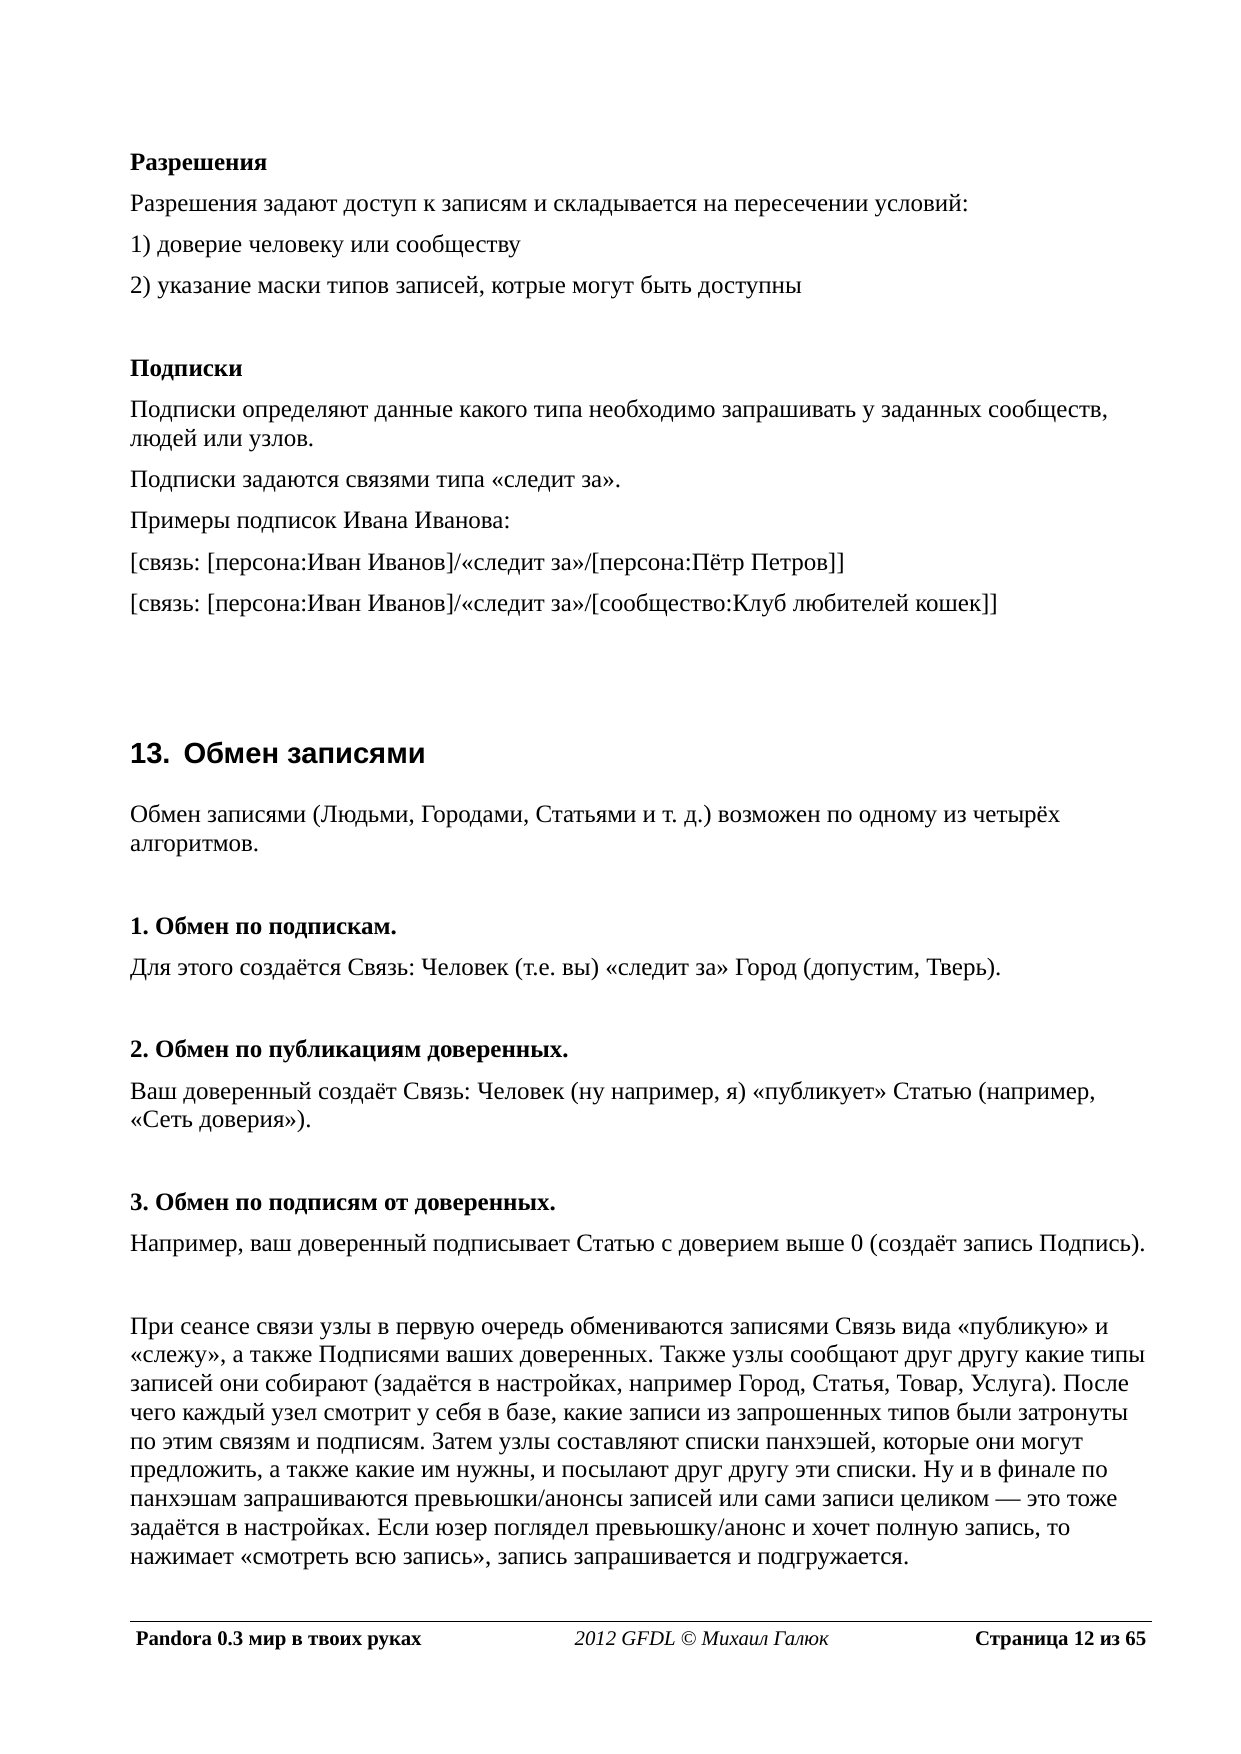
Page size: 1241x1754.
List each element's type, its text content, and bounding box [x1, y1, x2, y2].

text При сеансе связи узлы в первую очередь обмениваются записями Связь вида «публикую» и «слежу», а также Подписями ваших доверенных. Также узлы сообщают друг другу какие типы записей они собирают (задаётся в настройках, например Город, Статья, Товар, Услуга). После чего каждый узел смотрит у себя в базе, какие записи из запрошенных типов были затронуты по этим связям и подписям. Затем узлы составляют списки панхэшей, которые они могут предложить, а также какие им нужны, и посылают друг другу эти списки. Ну и в финале по панхэшам запрашиваются превьюшки/анонсы записей или сами записи целиком — это тоже задаётся в настройках. Если юзер поглядел превьюшку/анонс и хочет полную запись, то нажимает «смотреть всю запись», запись запрашивается и подгружается. [130, 1311, 1152, 1569]
text [связь: [персона:Иван Иванов]/«следит за»/[сообщество:Клуб любителей кошек]] [130, 588, 1152, 617]
text Подписки [130, 353, 1152, 382]
text [связь: [персона:Иван Иванов]/«следит за»/[персона:Пётр Петров]] [130, 547, 1152, 576]
text 2. Обмен по публикациям доверенных. [130, 1034, 1152, 1063]
text Разрешения задают доступ к записям и складывается на пересечении условий: [130, 188, 1152, 217]
text Разрешения [130, 147, 1152, 176]
text Для этого создаётся Связь: Человек (т.е. вы) «следит за» Город (допустим, Тверь). [130, 952, 1152, 981]
text 1) доверие человеку или сообществу [130, 229, 1152, 258]
text 2) указание маски типов записей, котрые могут быть доступны [130, 271, 1152, 299]
text Ваш доверенный создаёт Связь: Человек (ну например, я) «публикует» Статью (например, «Сеть доверия»). [130, 1076, 1152, 1133]
text Подписки определяют данные какого типа необходимо запрашивать у заданных сообществ, людей или узлов. [130, 394, 1152, 452]
text Например, ваш доверенный подписывает Статью с доверием выше 0 (создаёт запись Подпись). [130, 1228, 1152, 1257]
subtitle Обмен записями [130, 736, 1152, 769]
text Подписки задаются связями типа «следит за». [130, 464, 1152, 493]
text Обмен записями (Людьми, Городами, Статьями и т. д.) возможен по одному из четырёх алгоритмов. [130, 799, 1152, 857]
text 1. Обмен по подпискам. [130, 911, 1152, 939]
text 3. Обмен по подписям от доверенных. [130, 1187, 1152, 1216]
text Примеры подписок Ивана Иванова: [130, 506, 1152, 534]
